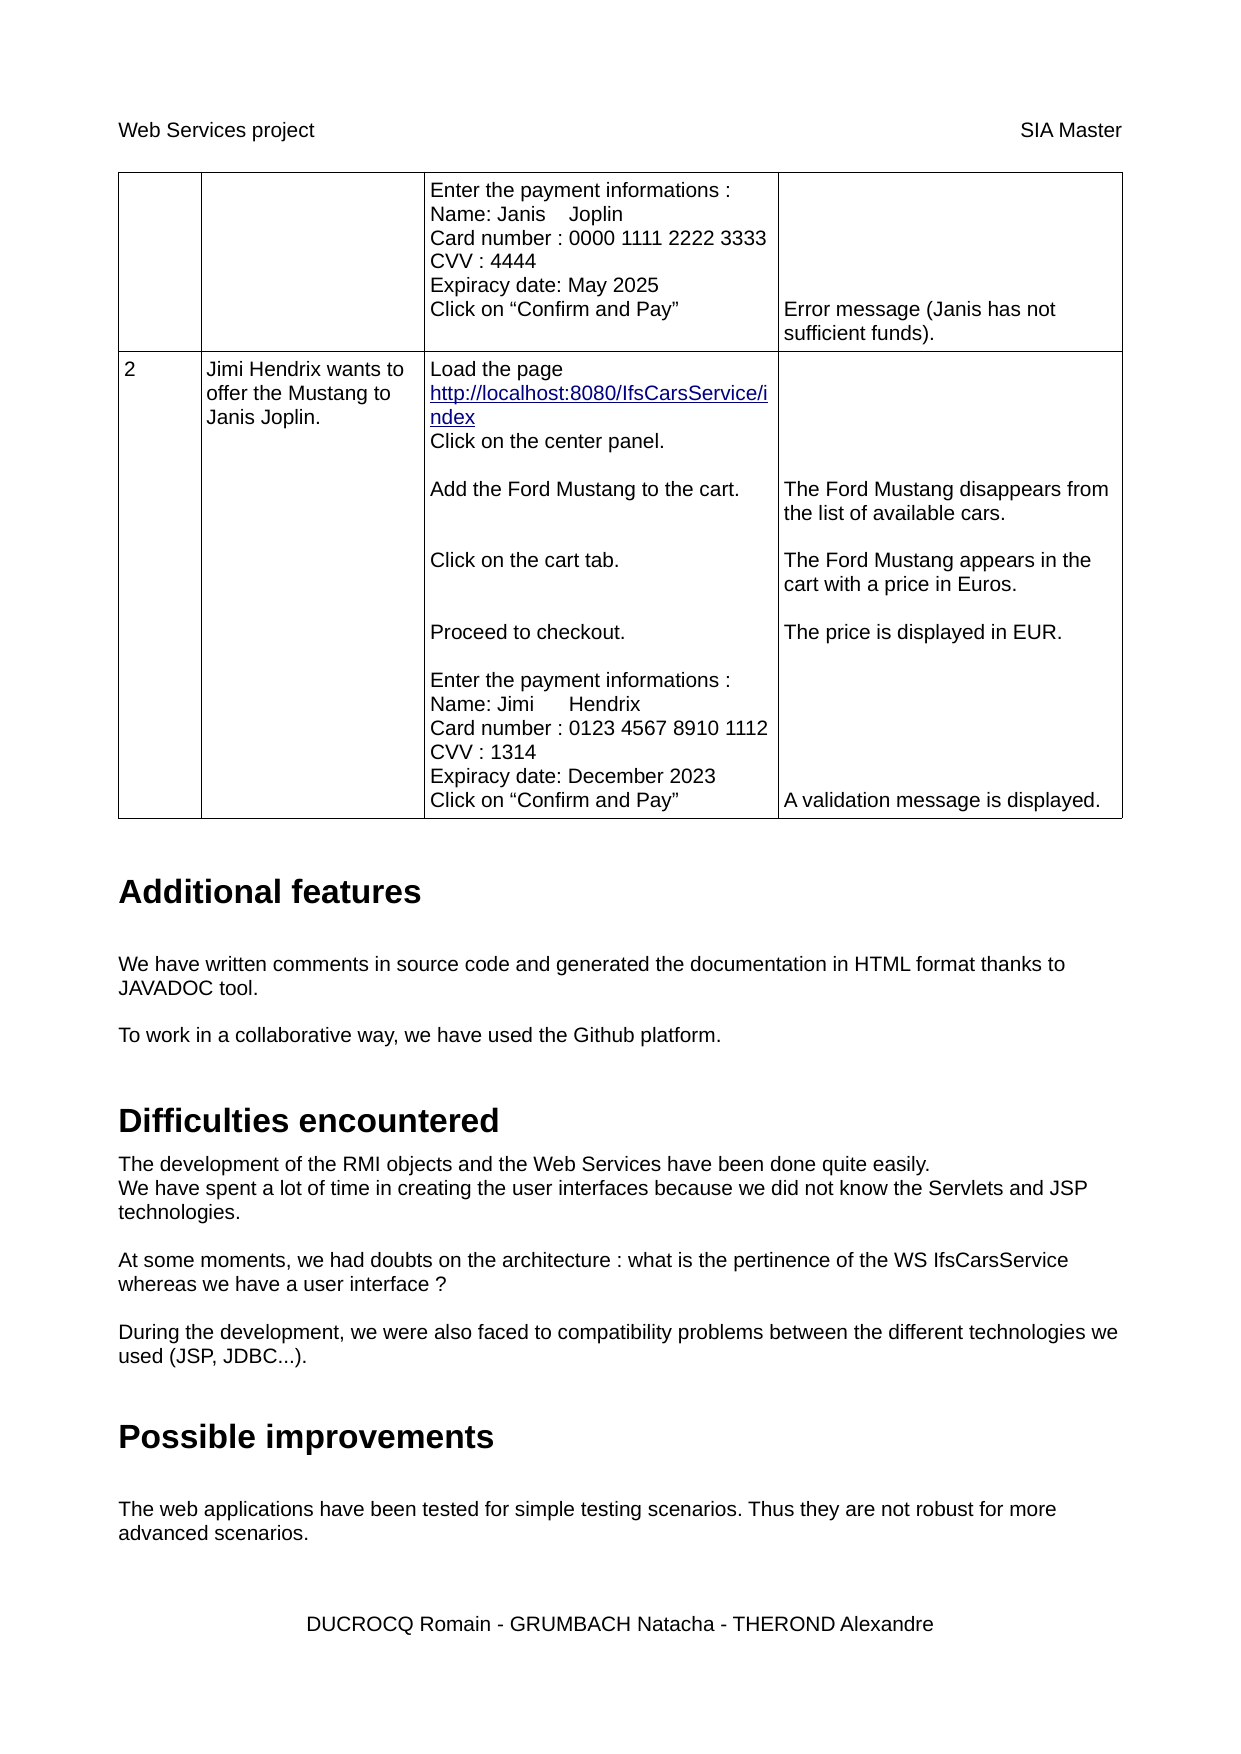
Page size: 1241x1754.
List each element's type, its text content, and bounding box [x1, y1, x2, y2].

subtitle Difficulties encountered [118, 1101, 1122, 1139]
subtitle Additional features [118, 871, 1122, 910]
subtitle Possible improvements [118, 1417, 1122, 1455]
table_cell Jimi Hendrix wants to offer the Mustang to Janis Joplin. [202, 352, 424, 818]
table_cell [202, 173, 424, 351]
table_cell Enter the payment informations : Name: Janis Joplin Card number : 0000 1111 2222 3333 CVV : 4444 Expiracy date: May 2025 Click on “Confirm and Pay” [425, 173, 778, 351]
table_cell Load the page http://localhost:8080/IfsCarsService/index Click on the center panel. Add the Ford Mustang to the cart. Click on the cart tab. Proceed to checkout. Enter the payment informations : Name: Jimi Hendrix Card number : 0123 4567 8910 1112 CVV : 1314 Expiracy date: December 2023 Click on “Confirm and Pay” [425, 352, 778, 818]
text We have spent a lot of time in creating the user interfaces because we did not know the Servlets and JSP technologies. [118, 1176, 1122, 1224]
text The development of the RMI objects and the Web Services have been done quite easily. [118, 1152, 1122, 1176]
text To work in a collaborative way, we have used the Github platform. [118, 1023, 1122, 1047]
text During the development, we were also faced to compatibility problems between the different technologies we used (JSP, JDBC...). [118, 1320, 1122, 1368]
table_cell 2 [119, 352, 201, 818]
table_cell The Ford Mustang disappears from the list of available cars. The Ford Mustang appears in the cart with a price in Euros. The price is displayed in EUR. A validation message is displayed. [779, 352, 1122, 818]
text We have written comments in source code and generated the documentation in HTML format thanks to JAVADOC tool. [118, 951, 1122, 999]
text The web applications have been tested for simple testing scenarios. Thus they are not robust for more advanced scenarios. [118, 1497, 1122, 1544]
table_cell Error message (Janis has not sufficient funds). [779, 173, 1122, 351]
table_cell [119, 173, 201, 351]
text At some moments, we had doubts on the architecture : what is the pertinence of the WS IfsCarsService whereas we have a user interface ? [118, 1248, 1122, 1296]
